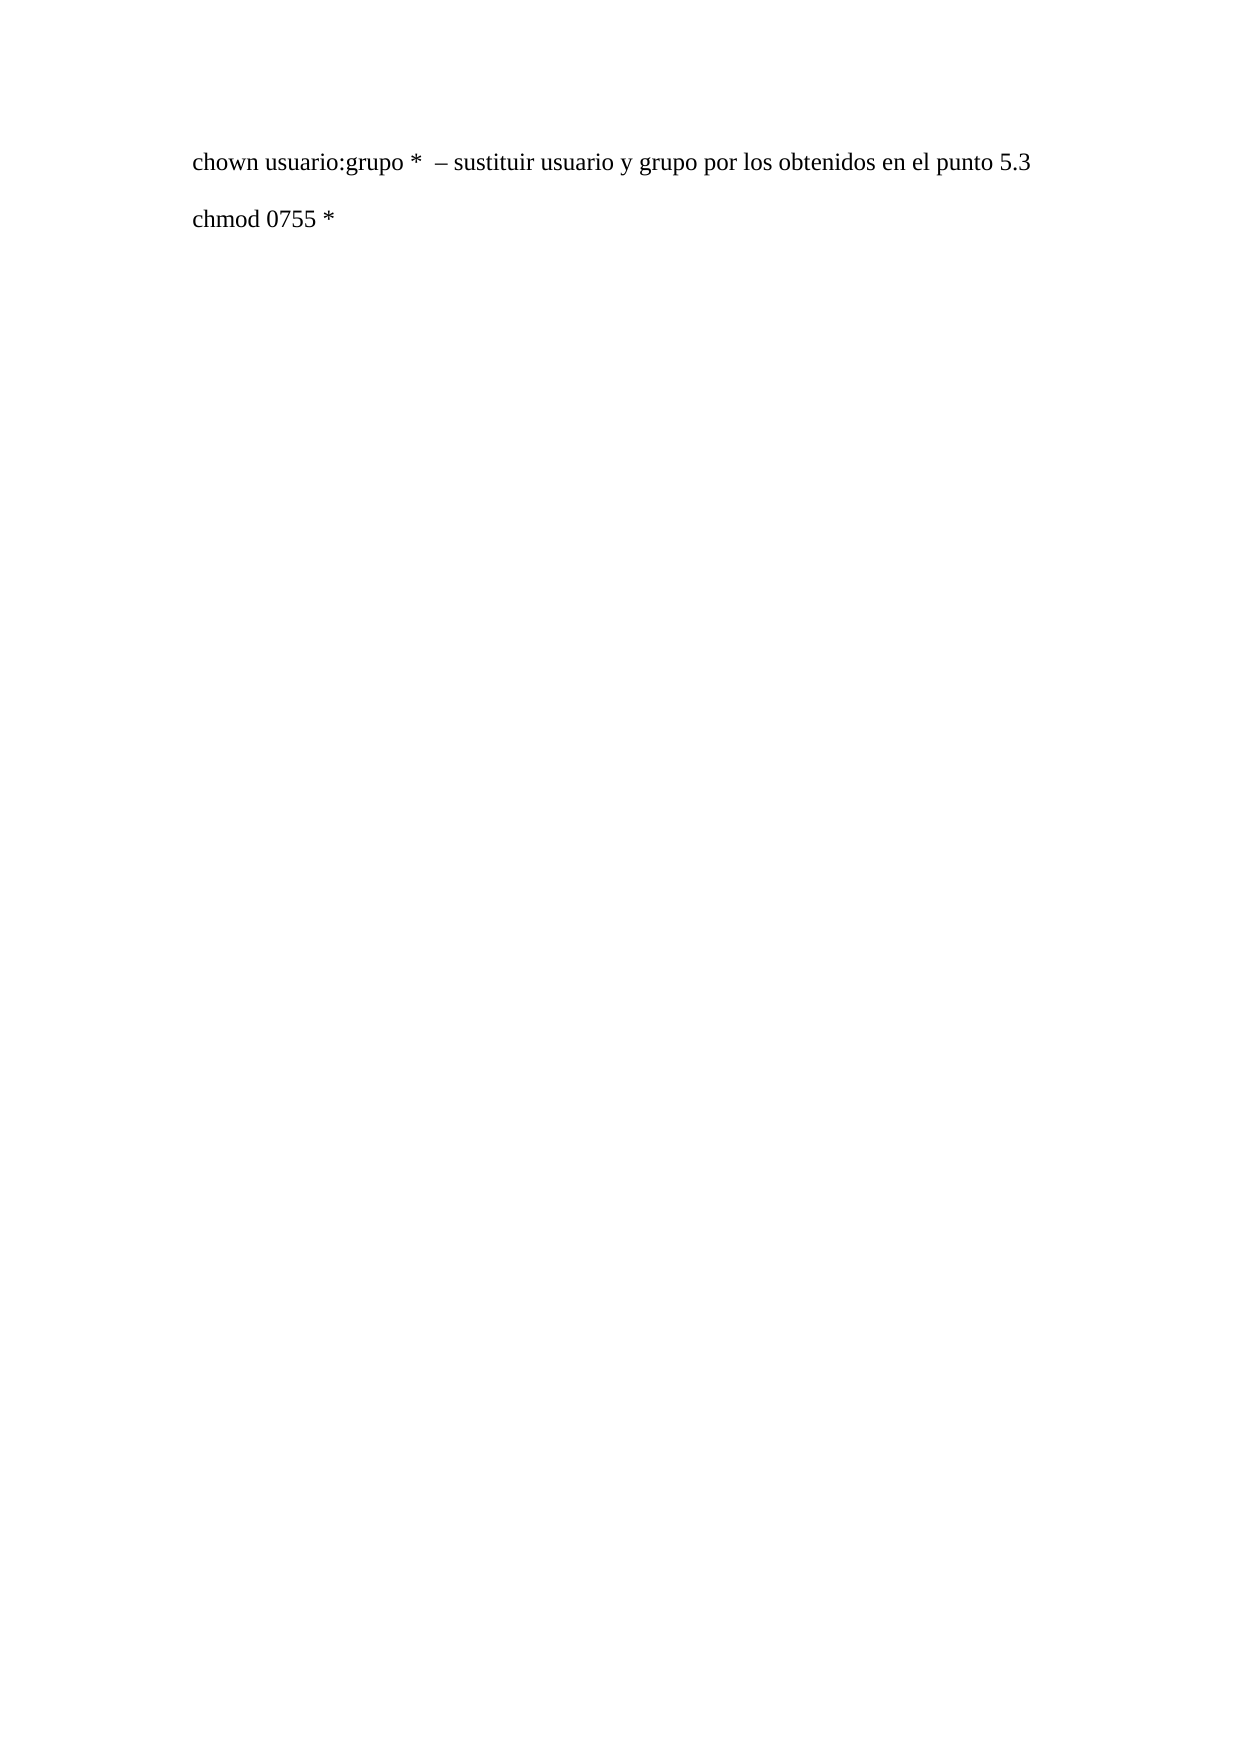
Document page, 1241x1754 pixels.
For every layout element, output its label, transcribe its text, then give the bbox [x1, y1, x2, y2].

text chown usuario:grupo * – sustituir usuario y grupo por los obtenidos en el punto 5.3 [118, 147, 1122, 176]
text chmod 0755 * [118, 204, 1122, 233]
